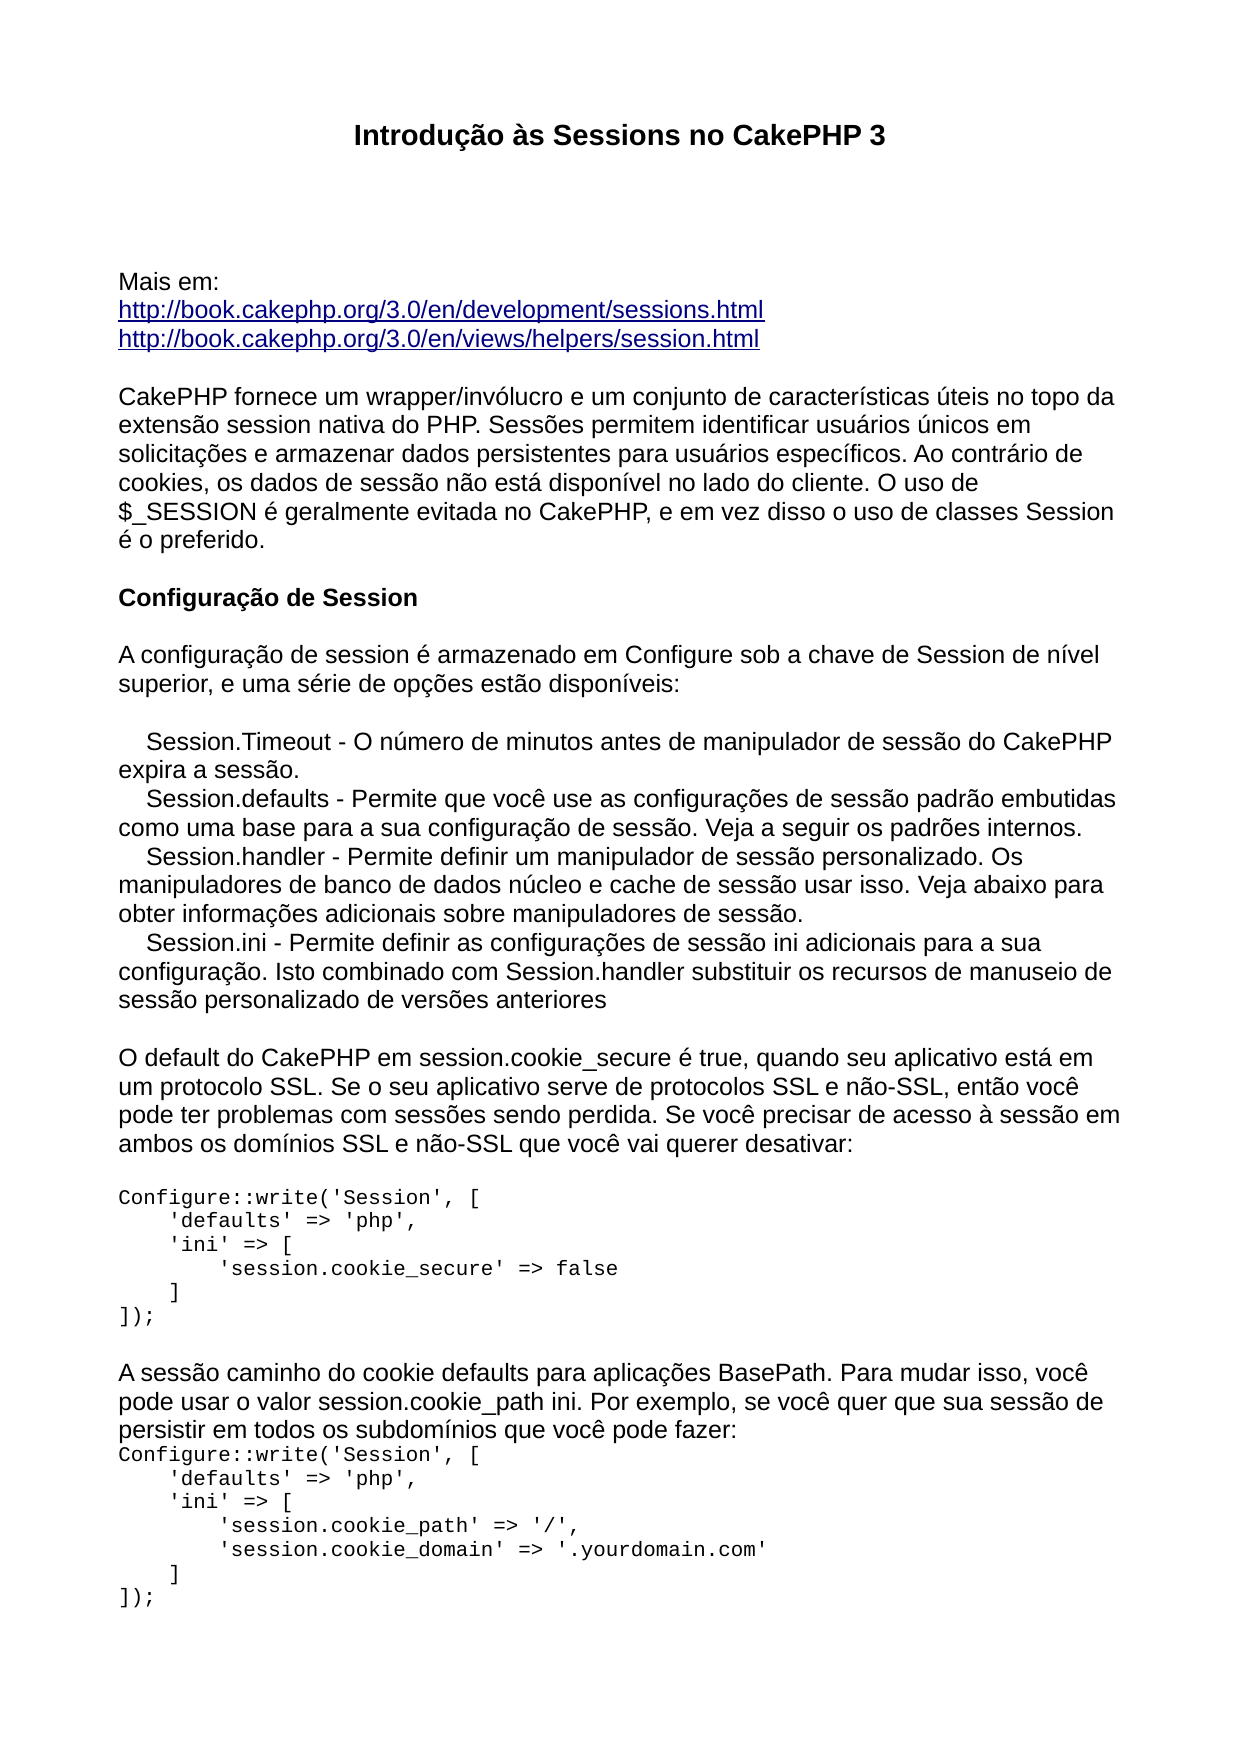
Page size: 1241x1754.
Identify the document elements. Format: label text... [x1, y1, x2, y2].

text A sessão caminho do cookie defaults para aplicações BasePath. Para mudar isso, você pode usar o valor session.cookie_path ini. Por exemplo, se você quer que sua sessão de persistir em todos os subdomínios que você pode fazer: [118, 1358, 1122, 1444]
text Mais em: [118, 267, 1122, 295]
text A configuração de session é armazenado em Configure sob a chave de Session de nível superior, e uma série de opções estão disponíveis: Session.Timeout - O número de minutos antes de manipulador de sessão do CakePHP expira a sessão. Session.defaults - Permite que você use as configurações de sessão padrão embutidas como uma base para a sua configuração de sessão. Veja a seguir os padrões internos. Session.handler - Permite definir um manipulador de sessão personalizado. Os manipuladores de banco de dados núcleo e cache de sessão usar isso. Veja abaixo para obter informações adicionais sobre manipuladores de sessão. Session.ini - Permite definir as configurações de sessão ini adicionais para a sua configuração. Isto combinado com Session.handler substituir os recursos de manuseio de sessão personalizado de versões anteriores O default do CakePHP em session.cookie_secure é true, quando seu aplicativo está em um protocolo SSL. Se o seu aplicativo serve de protocolos SSL e não-SSL, então você pode ter problemas com sessões sendo perdida. Se você precisar de acesso à sessão em ambos os domínios SSL e não-SSL que você vai querer desativar: [118, 640, 1122, 1158]
text 'ini' => [ [118, 1492, 1122, 1515]
text ] [118, 1281, 1122, 1305]
text 'ini' => [ [118, 1234, 1122, 1258]
text http://book.cakephp.org/3.0/en/views/helpers/session.html [118, 324, 1122, 353]
text Configure::write('Session', [ [118, 1444, 1122, 1468]
text Introdução às Sessions no CakePHP 3 [118, 118, 1122, 152]
text 'session.cookie_secure' => false [118, 1258, 1122, 1281]
text ]); [118, 1586, 1122, 1610]
text 'defaults' => 'php', [118, 1468, 1122, 1492]
text $_SESSION é geralmente evitada no CakePHP, e em vez disso o uso de classes Session é o preferido. [118, 497, 1122, 554]
text CakePHP fornece um wrapper/invólucro e um conjunto de características úteis no topo da extensão session nativa do PHP. Sessões permitem identificar usuários únicos em solicitações e armazenar dados persistentes para usuários específicos. Ao contrário de cookies, os dados de sessão não está disponível no lado do cliente. O uso de [118, 382, 1122, 497]
text 'session.cookie_domain' => '.yourdomain.com' [118, 1539, 1122, 1562]
text 'session.cookie_path' => '/', [118, 1515, 1122, 1539]
text ]); [118, 1305, 1122, 1328]
text 'defaults' => 'php', [118, 1210, 1122, 1234]
text Configuração de Session [118, 583, 1122, 612]
text Configure::write('Session', [ [118, 1187, 1122, 1210]
text ] [118, 1562, 1122, 1586]
text http://book.cakephp.org/3.0/en/development/sessions.html [118, 295, 1122, 324]
